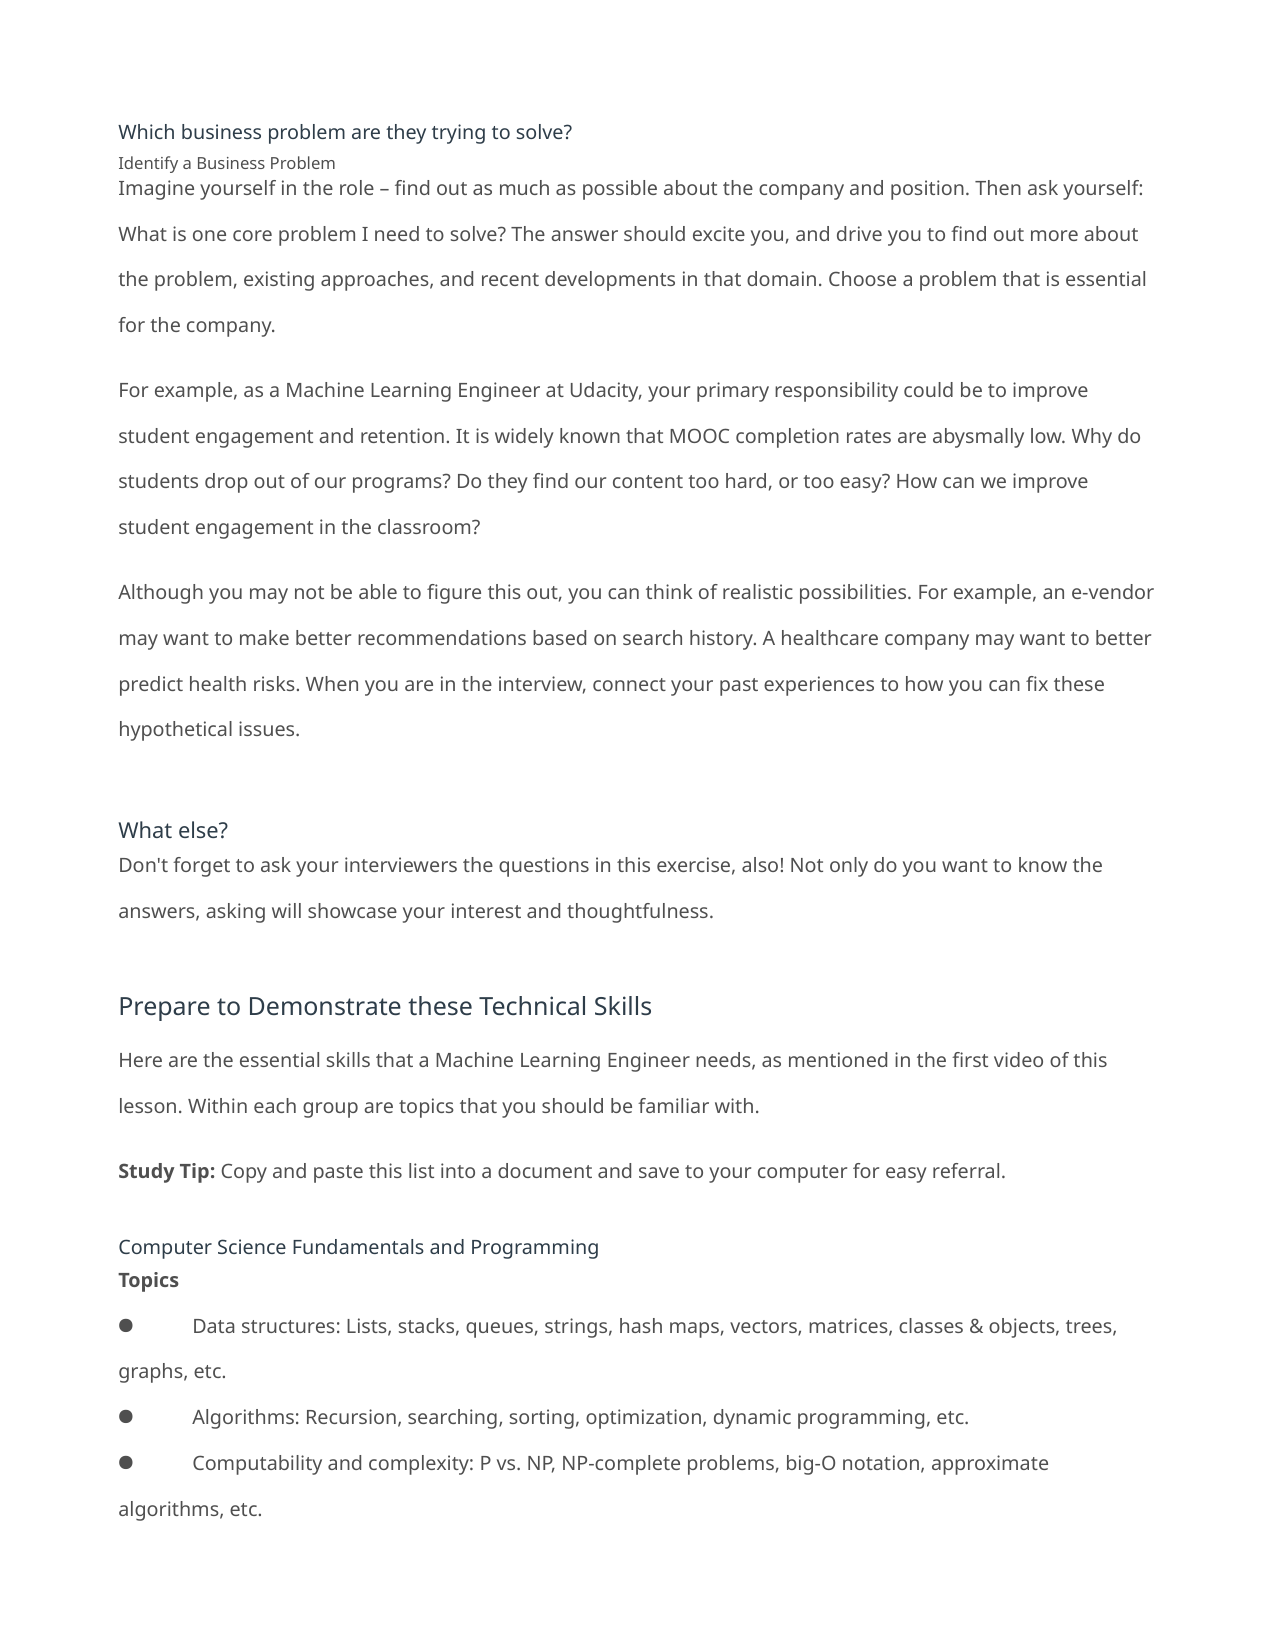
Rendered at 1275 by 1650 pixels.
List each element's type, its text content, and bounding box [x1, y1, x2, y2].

subtitle Which business problem are they trying to solve? [118, 118, 1157, 145]
subtitle Identify a Business Problem [118, 151, 1157, 174]
text Study Tip: Copy and paste this list into a document and save to your computer for easy referral. [118, 1157, 1157, 1184]
subtitle Computer Science Fundamentals and Programming [118, 1233, 1157, 1260]
subtitle What else? [118, 815, 1157, 845]
subtitle Prepare to Demonstrate these Technical Skills [118, 989, 1157, 1023]
text Here are the essential skills that a Machine Learning Engineer needs, as mentioned in the first video of this lesson. Within each group are topics that you should be familiar with. [118, 1047, 1157, 1119]
text Imagine yourself in the role – find out as much as possible about the company and position. Then ask yourself: What is one core problem I need to solve? The answer should excite you, and drive you to find out more about the problem, existing approaches, and recent developments in that domain. Choose a problem that is essential for the company. [118, 174, 1157, 338]
list Computability and complexity: P vs. NP, NP-complete problems, big-O notation, approximate algorithms, etc. [118, 1449, 1157, 1522]
list Algorithms: Recursion, searching, sorting, optimization, dynamic programming, etc. [118, 1404, 1157, 1431]
text Don't forget to ask your interviewers the questions in this exercise, also! Not only do you want to know the answers, asking will showcase your interest and thoughtfulness. [118, 851, 1157, 924]
text Although you may not be able to figure this out, you can think of realistic possibilities. For example, an e-vendor may want to make better recommendations based on search history. A healthcare company may want to better predict health risks. When you are in the interview, connect your past experiences to how you can fix these hypothetical issues. [118, 578, 1157, 743]
text Topics [118, 1266, 1157, 1293]
text For example, as a Machine Learning Engineer at Udacity, your primary responsibility could be to improve student engagement and retention. It is widely known that MOOC completion rates are abysmally low. Why do students drop out of our programs? Do they find our content too hard, or too easy? How can we improve student engagement in the classroom? [118, 376, 1157, 541]
list Data structures: Lists, stacks, queues, strings, hash maps, vectors, matrices, classes & objects, trees, graphs, etc. [118, 1312, 1157, 1385]
